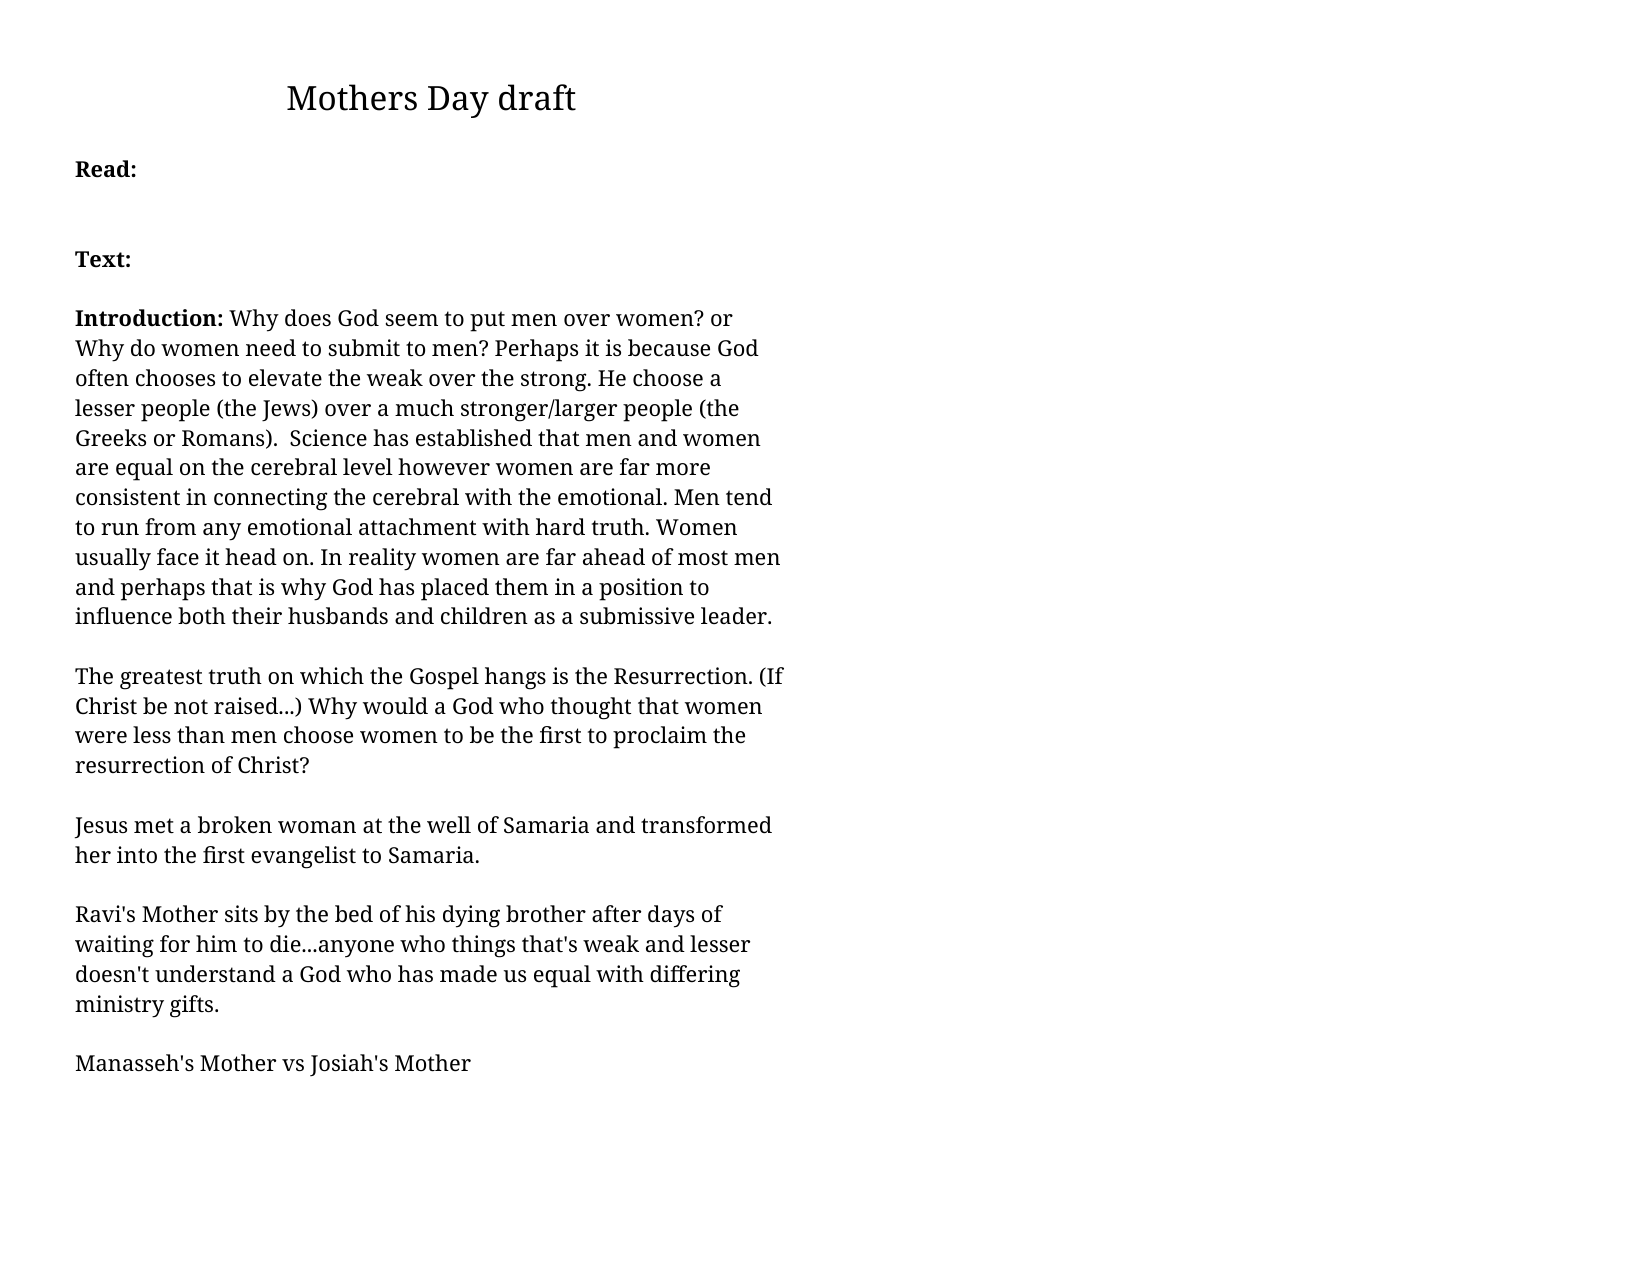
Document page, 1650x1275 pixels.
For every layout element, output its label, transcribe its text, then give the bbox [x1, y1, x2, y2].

text The greatest truth on which the Gospel hangs is the Resurrection. (If Christ be not raised...) Why would a God who thought that women were less than men choose women to be the first to proclaim the resurrection of Christ? [75, 661, 787, 780]
text Ravi's Mother sits by the bed of his dying brother after days of waiting for him to die...anyone who things that's weak and lesser doesn't understand a God who has made us equal with differing ministry gifts. [75, 899, 787, 1018]
text Read: [75, 154, 787, 184]
text Text: [75, 244, 787, 274]
text Manasseh's Mother vs Josiah's Mother [75, 1048, 787, 1078]
subtitle Introduction: Why does God seem to put men over women? or Why do women need to submit to men? Perhaps it is because God often chooses to elevate the weak over the strong. He choose a lesser people (the Jews) over a much stronger/larger people (the Greeks or Romans). Science has established that men and women are equal on the cerebral level however women are far more consistent in connecting the cerebral with the emotional. Men tend to run from any emotional attachment with hard truth. Women usually face it head on. In reality women are far ahead of most men and perhaps that is why God has placed them in a position to influence both their husbands and children as a submissive leader. [75, 303, 787, 631]
text Jesus met a broken woman at the well of Samaria and transformed her into the first evangelist to Samaria. [75, 810, 787, 869]
text Mothers Day draft [75, 75, 787, 120]
